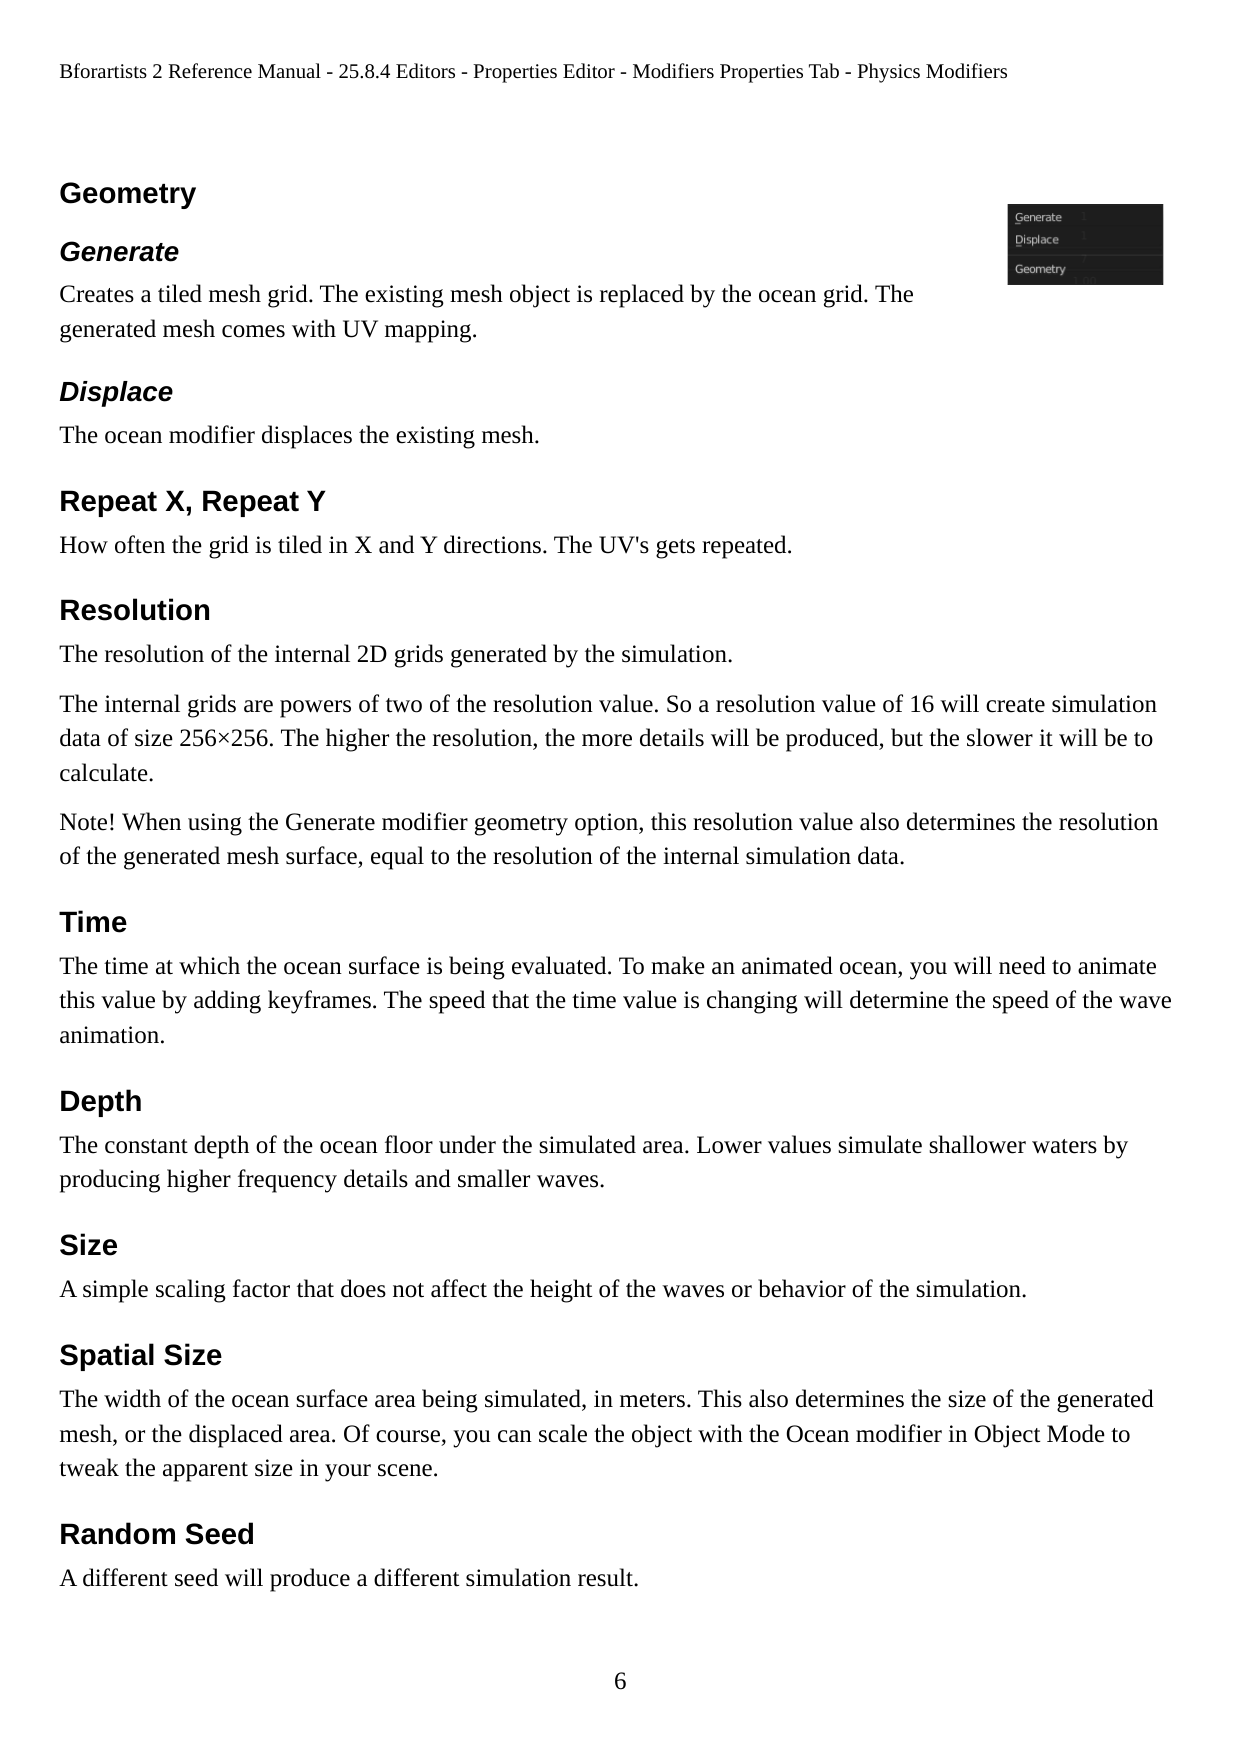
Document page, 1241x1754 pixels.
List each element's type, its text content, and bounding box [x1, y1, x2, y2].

text A different seed will produce a different simulation result. [59, 1563, 1181, 1592]
text The ocean modifier displaces the existing mesh. [59, 420, 1181, 448]
subtitle Displace [59, 375, 1181, 407]
subtitle Geometry [59, 176, 1181, 210]
text How often the grid is tiled in X and Y directions. The UV's gets repeated. [59, 530, 1181, 558]
subtitle Repeat X, Repeat Y [59, 483, 1181, 517]
text Creates a tiled mesh grid. The existing mesh object is replaced by the ocean grid. The generated mesh comes with UV mapping. [59, 279, 1181, 343]
subtitle Time [59, 905, 1181, 938]
text The resolution of the internal 2D grids generated by the simulation. [59, 639, 1181, 668]
subtitle [1164, 235, 1181, 267]
text The constant depth of the ocean floor under the simulated area. Lower values simulate shallower waters by producing higher frequency details and smaller waves. [59, 1130, 1181, 1193]
subtitle Spatial Size [59, 1338, 1181, 1372]
picture [1007, 204, 1164, 285]
text A simple scaling factor that does not affect the height of the waves or behavior of the simulation. [59, 1274, 1181, 1303]
subtitle Size [59, 1228, 1181, 1262]
text The time at which the ocean surface is being evaluated. To make an animated ocean, you will need to animate this value by adding keyframes. The speed that the time value is changing will determine the speed of the wave animation. [59, 951, 1181, 1049]
text Note! When using the Generate modifier geometry option, this resolution value also determines the resolution of the generated mesh surface, equal to the resolution of the internal simulation data. [59, 807, 1181, 870]
subtitle Random Seed [59, 1517, 1181, 1551]
text The internal grids are powers of two of the resolution value. So a resolution value of 16 will create simulation data of size 256×256. The higher the resolution, the more details will be produced, but the slower it will be to calculate. [59, 689, 1181, 786]
subtitle Resolution [59, 593, 1181, 627]
text The width of the ocean surface area being simulated, in meters. This also determines the size of the generated mesh, or the displaced area. Of course, you can scale the object with the Ocean modifier in Object Mode to tweak the apparent size in your scene. [59, 1384, 1181, 1482]
subtitle Depth [59, 1084, 1181, 1117]
subtitle Generate [59, 235, 1007, 267]
